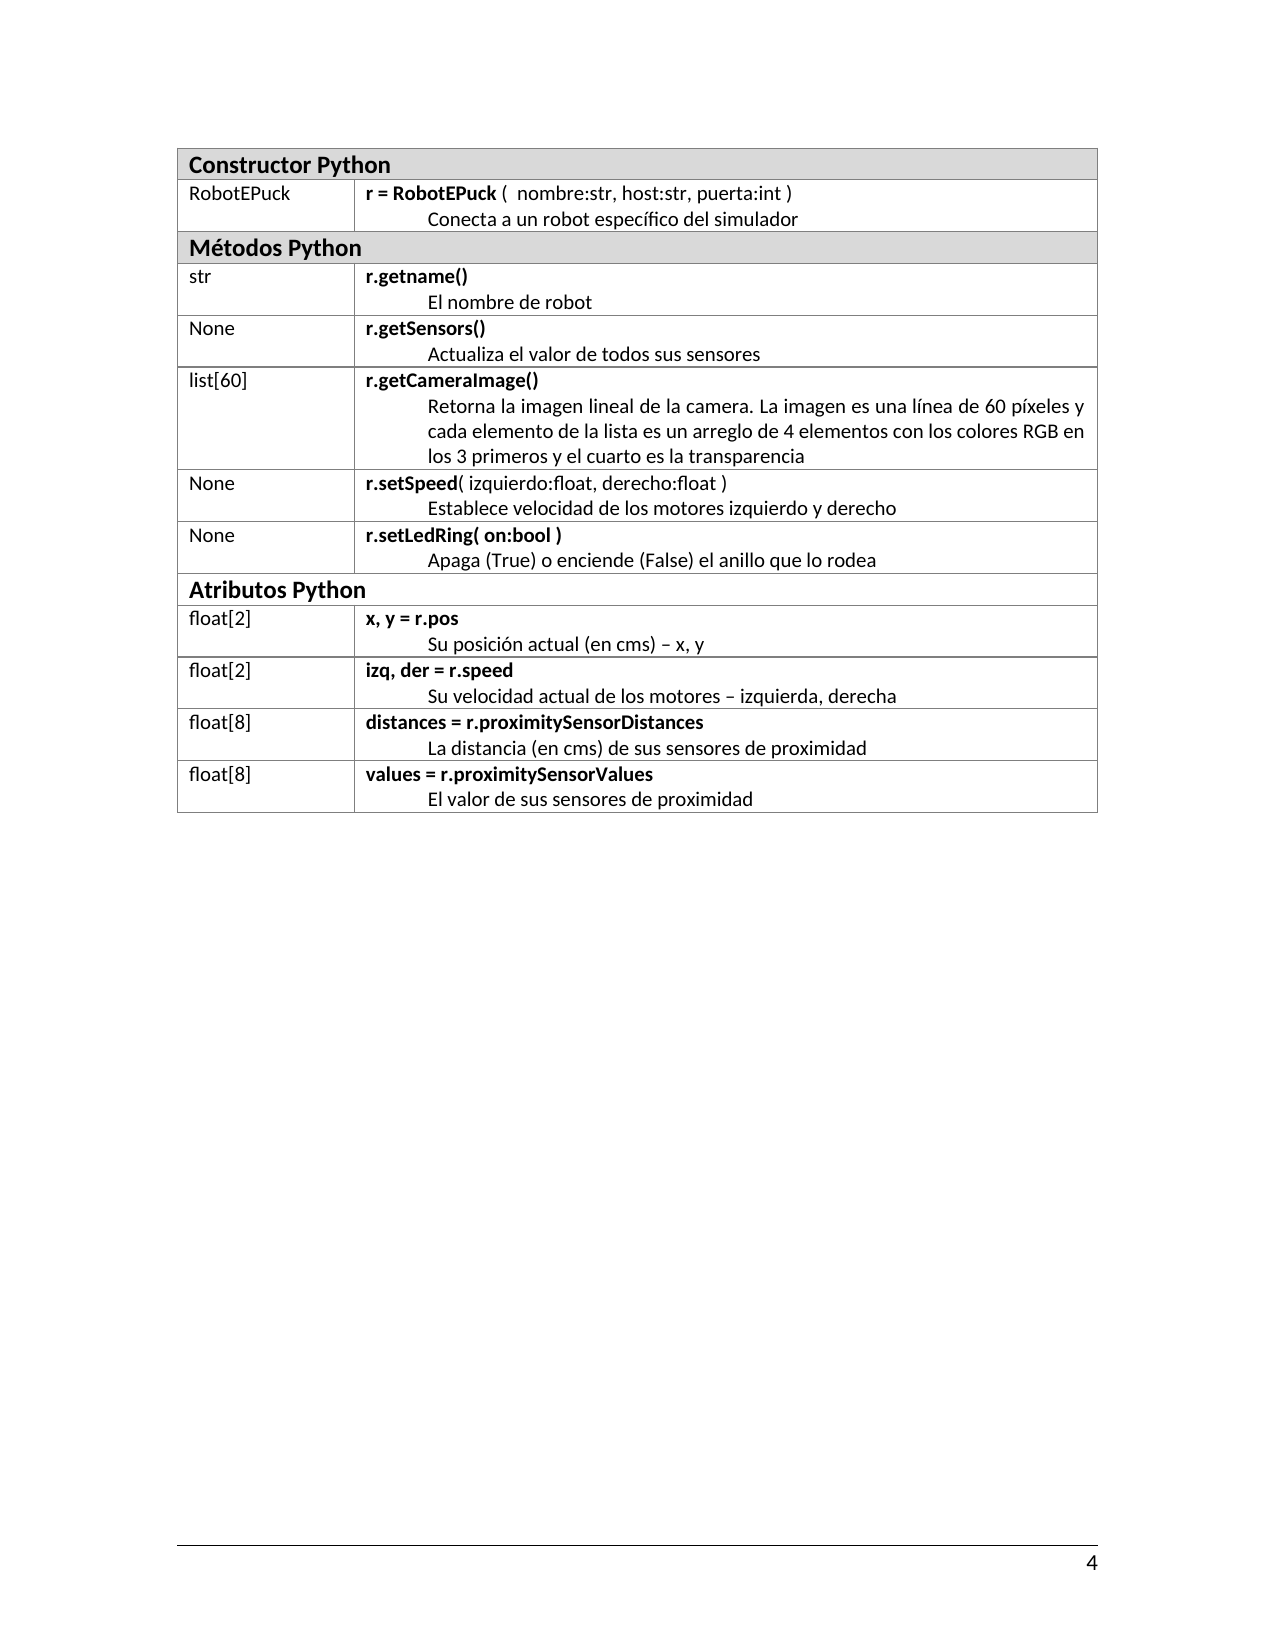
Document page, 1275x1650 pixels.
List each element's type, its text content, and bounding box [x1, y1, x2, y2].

table_cell None [178, 470, 354, 521]
table_cell r.getSensors() Actualiza el valor de todos sus sensores [355, 316, 1097, 366]
table_cell float[8] [178, 709, 354, 760]
table_cell float[2] [178, 606, 354, 656]
table_cell values = r.proximitySensorValues El valor de sus sensores de proximidad [355, 761, 1097, 812]
table_cell x, y = r.pos Su posición actual (en cms) – x, y [355, 606, 1097, 656]
table_cell None [178, 522, 354, 573]
table_cell RobotEPuck [178, 180, 354, 231]
table_header Constructor Python [178, 149, 1097, 179]
table_cell float[8] [178, 761, 354, 812]
table_cell r.setLedRing( on:bool ) Apaga (True) o enciende (False) el anillo que lo rodea [355, 522, 1097, 573]
table_cell list[60] [178, 368, 354, 469]
table_cell distances = r.proximitySensorDistances La distancia (en cms) de sus sensores de proximidad [355, 709, 1097, 760]
table_cell r.getCameraImage() Retorna la imagen lineal de la camera. La imagen es una línea de 60 píxeles y cada elemento de la lista es un arreglo de 4 elementos con los colores RGB en los 3 primeros y el cuarto es la transparencia [355, 368, 1097, 469]
table_cell Atributos Python [178, 574, 1097, 604]
table_cell None [178, 316, 354, 366]
table_cell r.setSpeed( izquierdo:float, derecho:float ) Establece velocidad de los motores izquierdo y derecho [355, 470, 1097, 521]
table_cell float[2] [178, 658, 354, 708]
table_cell str [178, 264, 354, 314]
table_cell r.getname() El nombre de robot [355, 264, 1097, 314]
table_cell Métodos Python [178, 232, 1097, 263]
table_cell izq, der = r.speed Su velocidad actual de los motores – izquierda, derecha [355, 658, 1097, 708]
table_cell r = RobotEPuck ( nombre:str, host:str, puerta:int ) Conecta a un robot específico del simulador [355, 180, 1097, 231]
